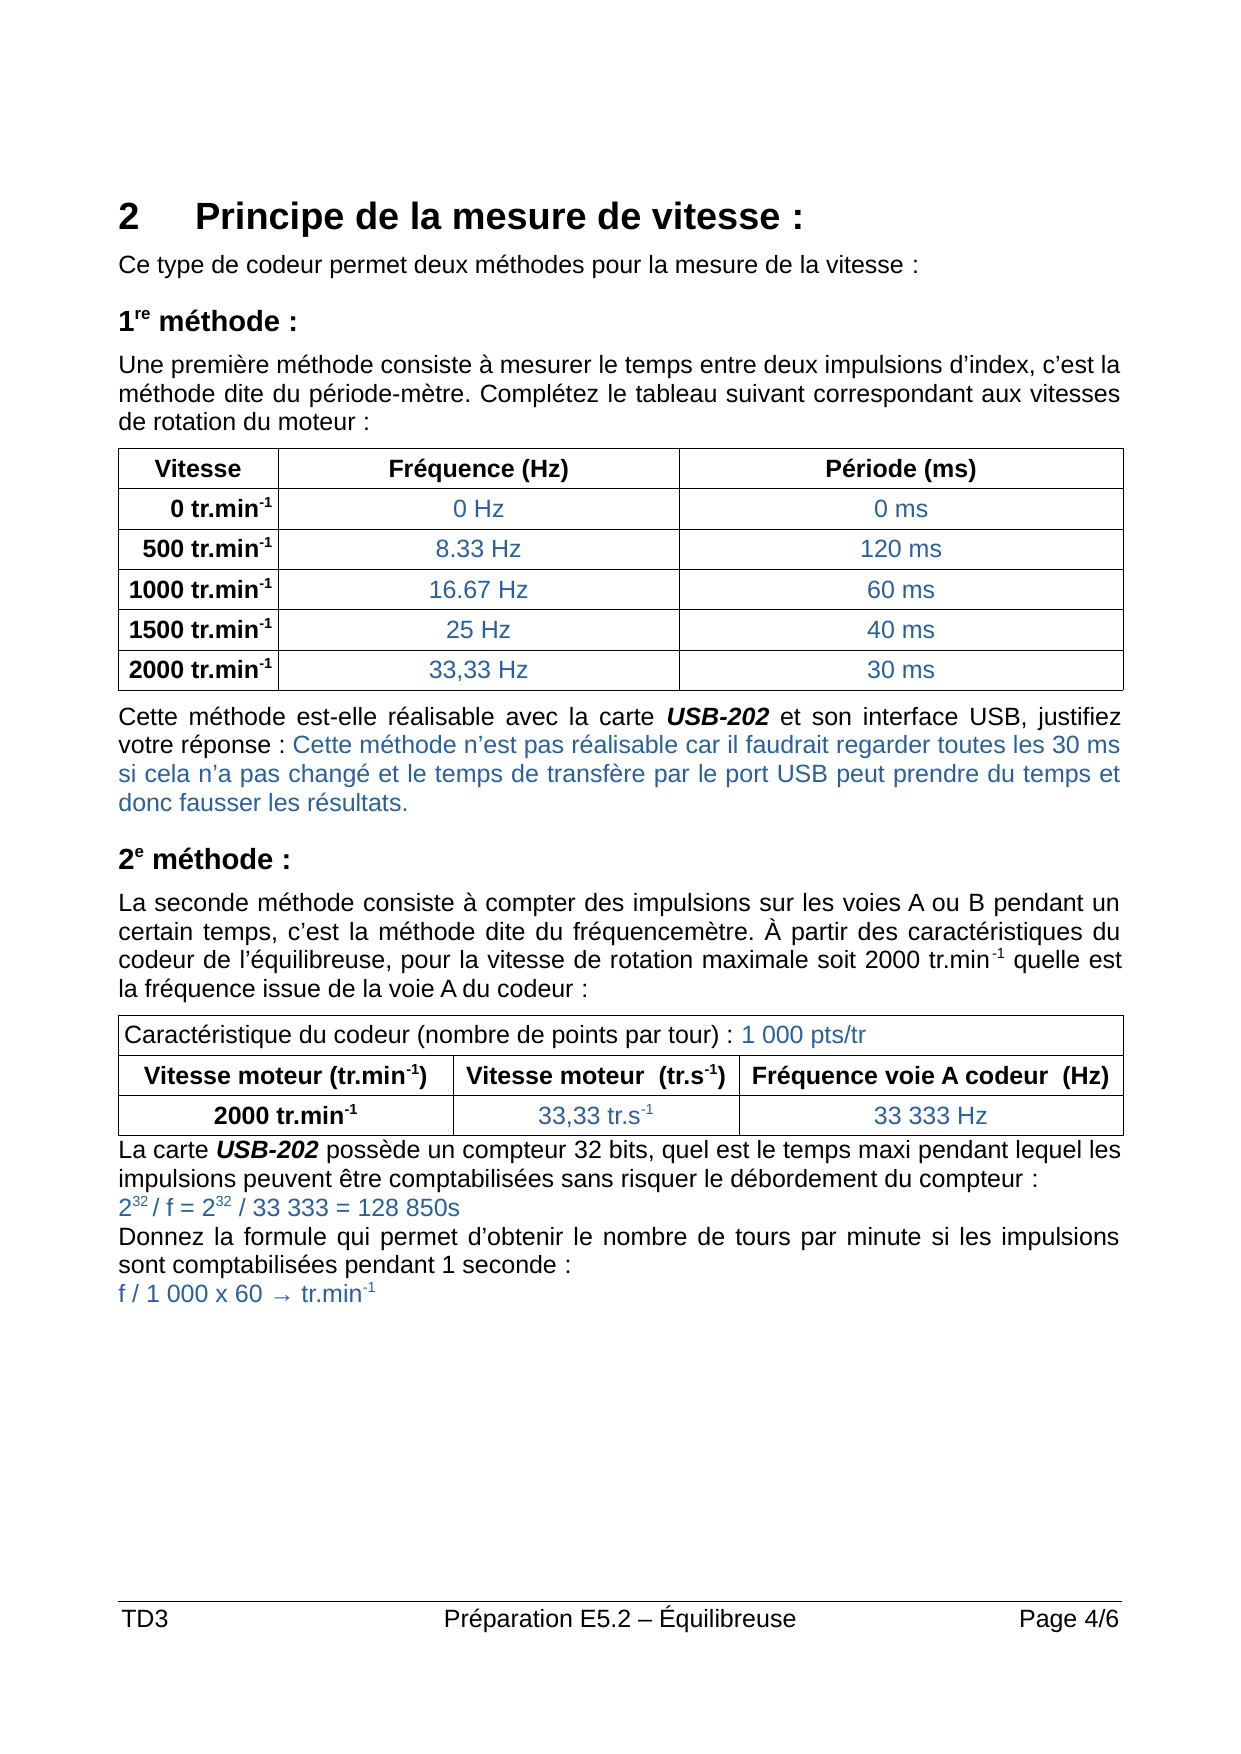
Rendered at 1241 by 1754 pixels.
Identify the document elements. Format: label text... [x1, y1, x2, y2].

table_cell 0 Hz [279, 489, 679, 528]
table_cell 1500 tr.min-1 [119, 610, 278, 649]
table_cell 0 tr.min-1 [119, 489, 278, 528]
table_cell Vitesse moteur (tr.min-1) [119, 1056, 453, 1095]
table_header Fréquence (Hz) [279, 449, 679, 488]
table_cell Vitesse moteur (tr.s-1) [454, 1056, 739, 1095]
table_header Caractéristique du codeur (nombre de points par tour) : 1 000 pts/tr [119, 1016, 1123, 1055]
text f / 1 000 x 60 → tr.min-1 [118, 1279, 1122, 1308]
subtitle 2e méthode : [118, 842, 1122, 875]
table_header Période (ms) [680, 449, 1123, 488]
text 232 / f = 232 / 33 333 = 128 850s [118, 1193, 1122, 1222]
table_cell 33,33 Hz [279, 651, 679, 690]
table_cell 40 ms [680, 610, 1123, 649]
table_cell 60 ms [680, 570, 1123, 609]
table_cell 2000 tr.min-1 [119, 1096, 453, 1135]
subtitle Principe de la mesure de vitesse : [118, 194, 1122, 238]
table_cell 1000 tr.min-1 [119, 570, 278, 609]
table_cell 33,33 tr.s-1 [454, 1096, 739, 1135]
table_header Vitesse [119, 449, 278, 488]
table_cell 0 ms [680, 489, 1123, 528]
table_cell Fréquence voie A codeur (Hz) [740, 1056, 1123, 1095]
table_cell 120 ms [680, 530, 1123, 569]
text Cette méthode est-elle réalisable avec la carte USB-202 et son interface USB, justifiez votre réponse : Cette méthode n’est pas réalisable car il faudrait regarder toutes les 30 ms si cela n’a pas changé et le temps de transfère par le port USB peut prendre du temps et donc fausser les résultats. [118, 702, 1122, 817]
text Ce type de codeur permet deux méthodes pour la mesure de la vitesse : [118, 250, 1122, 279]
text La seconde méthode consiste à compter des impulsions sur les voies A ou B pendant un certain temps, c’est la méthode dite du fréquencemètre. À partir des caractéristiques du codeur de l’équilibreuse, pour la vitesse de rotation maximale soit 2000 tr.min-1 quelle est la fréquence issue de la voie A du codeur : [118, 888, 1122, 1003]
table_cell 2000 tr.min-1 [119, 651, 278, 690]
table_cell 16.67 Hz [279, 570, 679, 609]
text Une première méthode consiste à mesurer le temps entre deux impulsions d’index, c’est la méthode dite du période-mètre. Complétez le tableau suivant correspondant aux vitesses de rotation du moteur : [118, 350, 1122, 436]
table_cell 30 ms [680, 651, 1123, 690]
subtitle 1re méthode : [118, 304, 1122, 337]
table_cell 8.33 Hz [279, 530, 679, 569]
text La carte USB-202 possède un compteur 32 bits, quel est le temps maxi pendant lequel les impulsions peuvent être comptabilisées sans risquer le débordement du compteur : [118, 1136, 1122, 1193]
table_cell 33 333 Hz [740, 1096, 1123, 1135]
text Donnez la formule qui permet d’obtenir le nombre de tours par minute si les impulsions sont comptabilisées pendant 1 seconde : [118, 1222, 1122, 1279]
table_cell 25 Hz [279, 610, 679, 649]
table_cell 500 tr.min-1 [119, 530, 278, 569]
